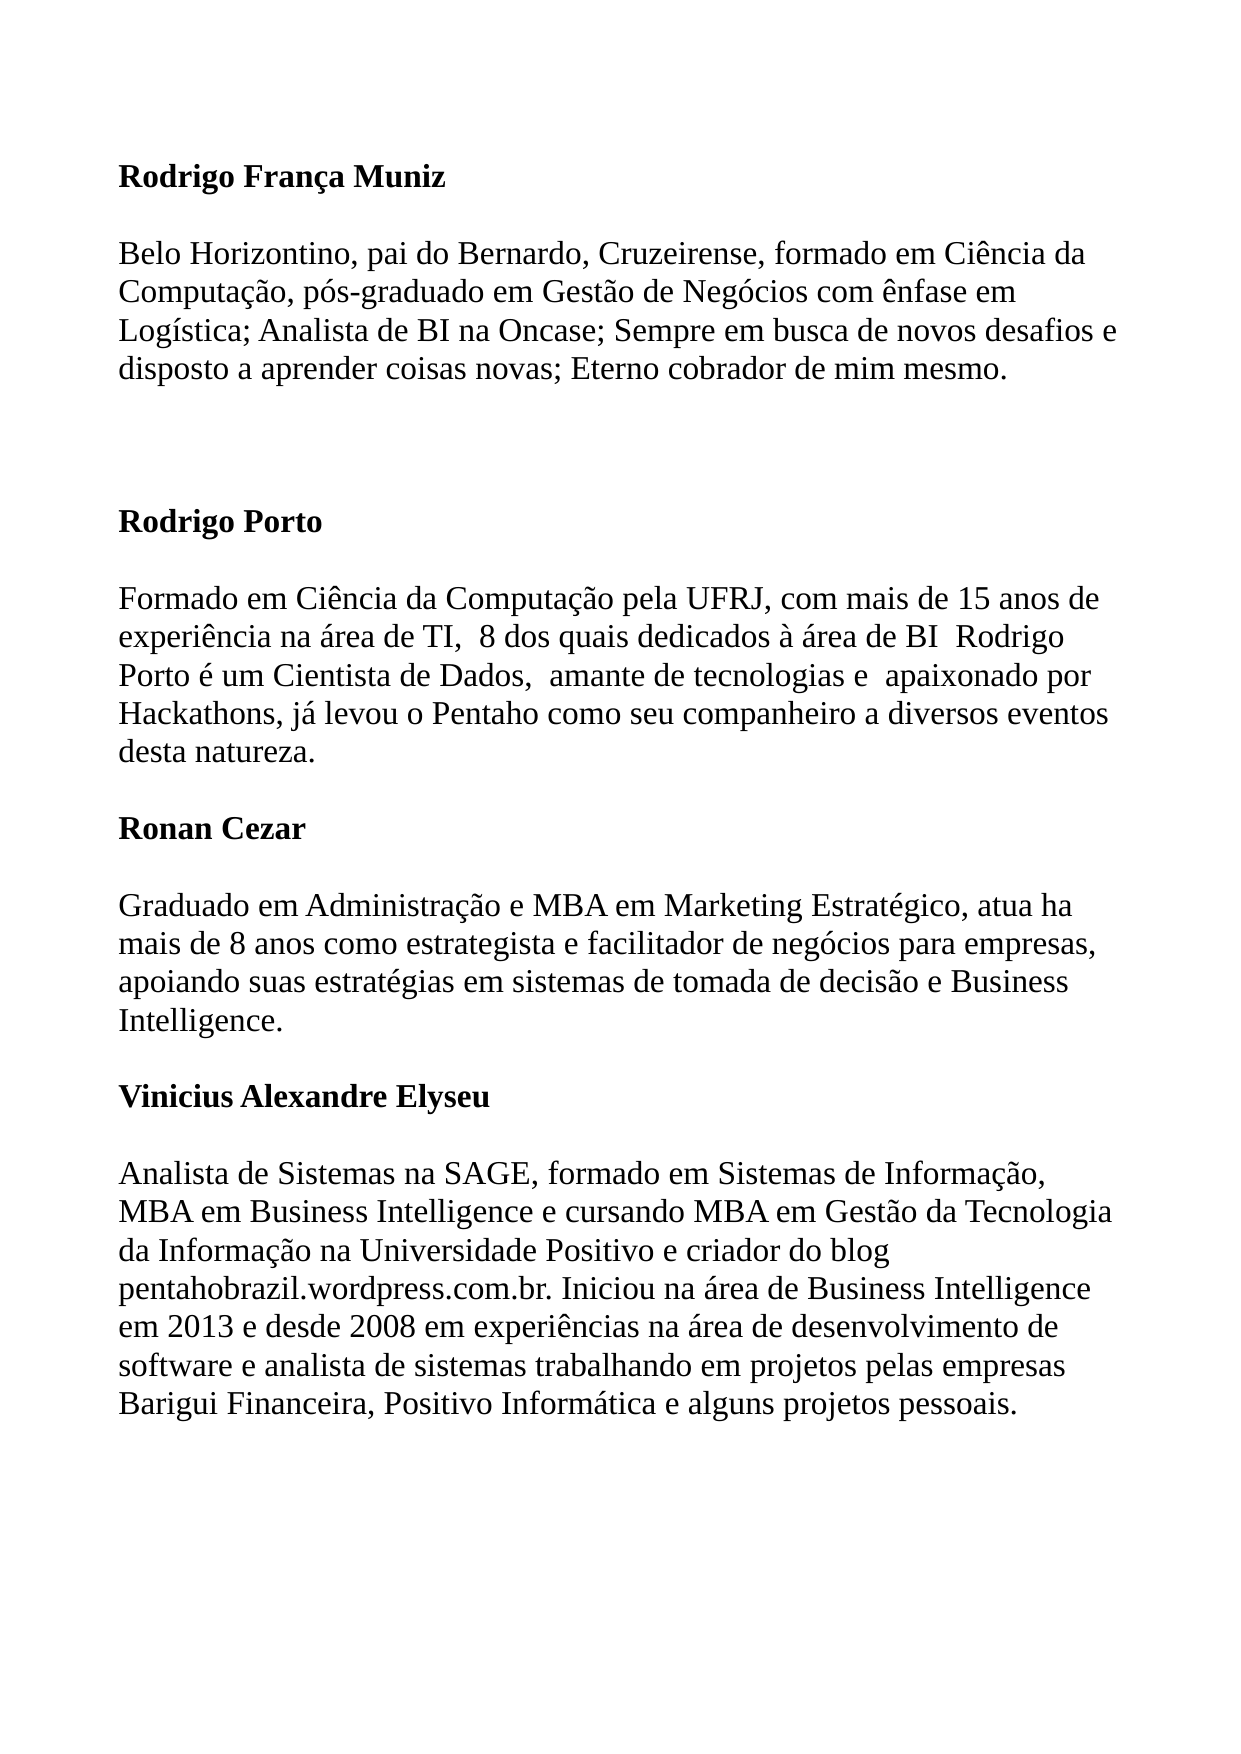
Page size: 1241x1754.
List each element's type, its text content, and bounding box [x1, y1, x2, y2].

text Graduado em Administração e MBA em Marketing Estratégico, atua ha mais de 8 anos como estrategista e facilitador de negócios para empresas, apoiando suas estratégias em sistemas de tomada de decisão e Business Intelligence. [118, 885, 1122, 1038]
text Vinicius Alexandre Elyseu [118, 1076, 1122, 1115]
text Ronan Cezar [118, 808, 1122, 846]
text Logística; Analista de BI na Oncase; Sempre em busca de novos desafios e disposto a aprender coisas novas; Eterno cobrador de mim mesmo. [118, 310, 1122, 386]
text Rodrigo Porto [118, 501, 1122, 540]
text Analista de Sistemas na SAGE, formado em Sistemas de Informação, MBA em Business Intelligence e cursando MBA em Gestão da Tecnologia da Informação na Universidade Positivo e criador do blog pentahobrazil.wordpress.com.br. Iniciou na área de Business Intelligence em 2013 e desde 2008 em experiências na área de desenvolvimento de software e analista de sistemas trabalhando em projetos pelas empresas Barigui Financeira, Positivo Informática e alguns projetos pessoais. [118, 1153, 1122, 1421]
text Belo Horizontino, pai do Bernardo, Cruzeirense, formado em Ciência da Computação, pós-graduado em Gestão de Negócios com ênfase em [118, 233, 1122, 310]
text Rodrigo França Muniz [118, 156, 1122, 195]
text Formado em Ciência da Computação pela UFRJ, com mais de 15 anos de experiência na área de TI, 8 dos quais dedicados à área de BI Rodrigo Porto é um Cientista de Dados, amante de tecnologias e apaixonado por Hackathons, já levou o Pentaho como seu companheiro a diversos eventos desta natureza. [118, 578, 1122, 770]
